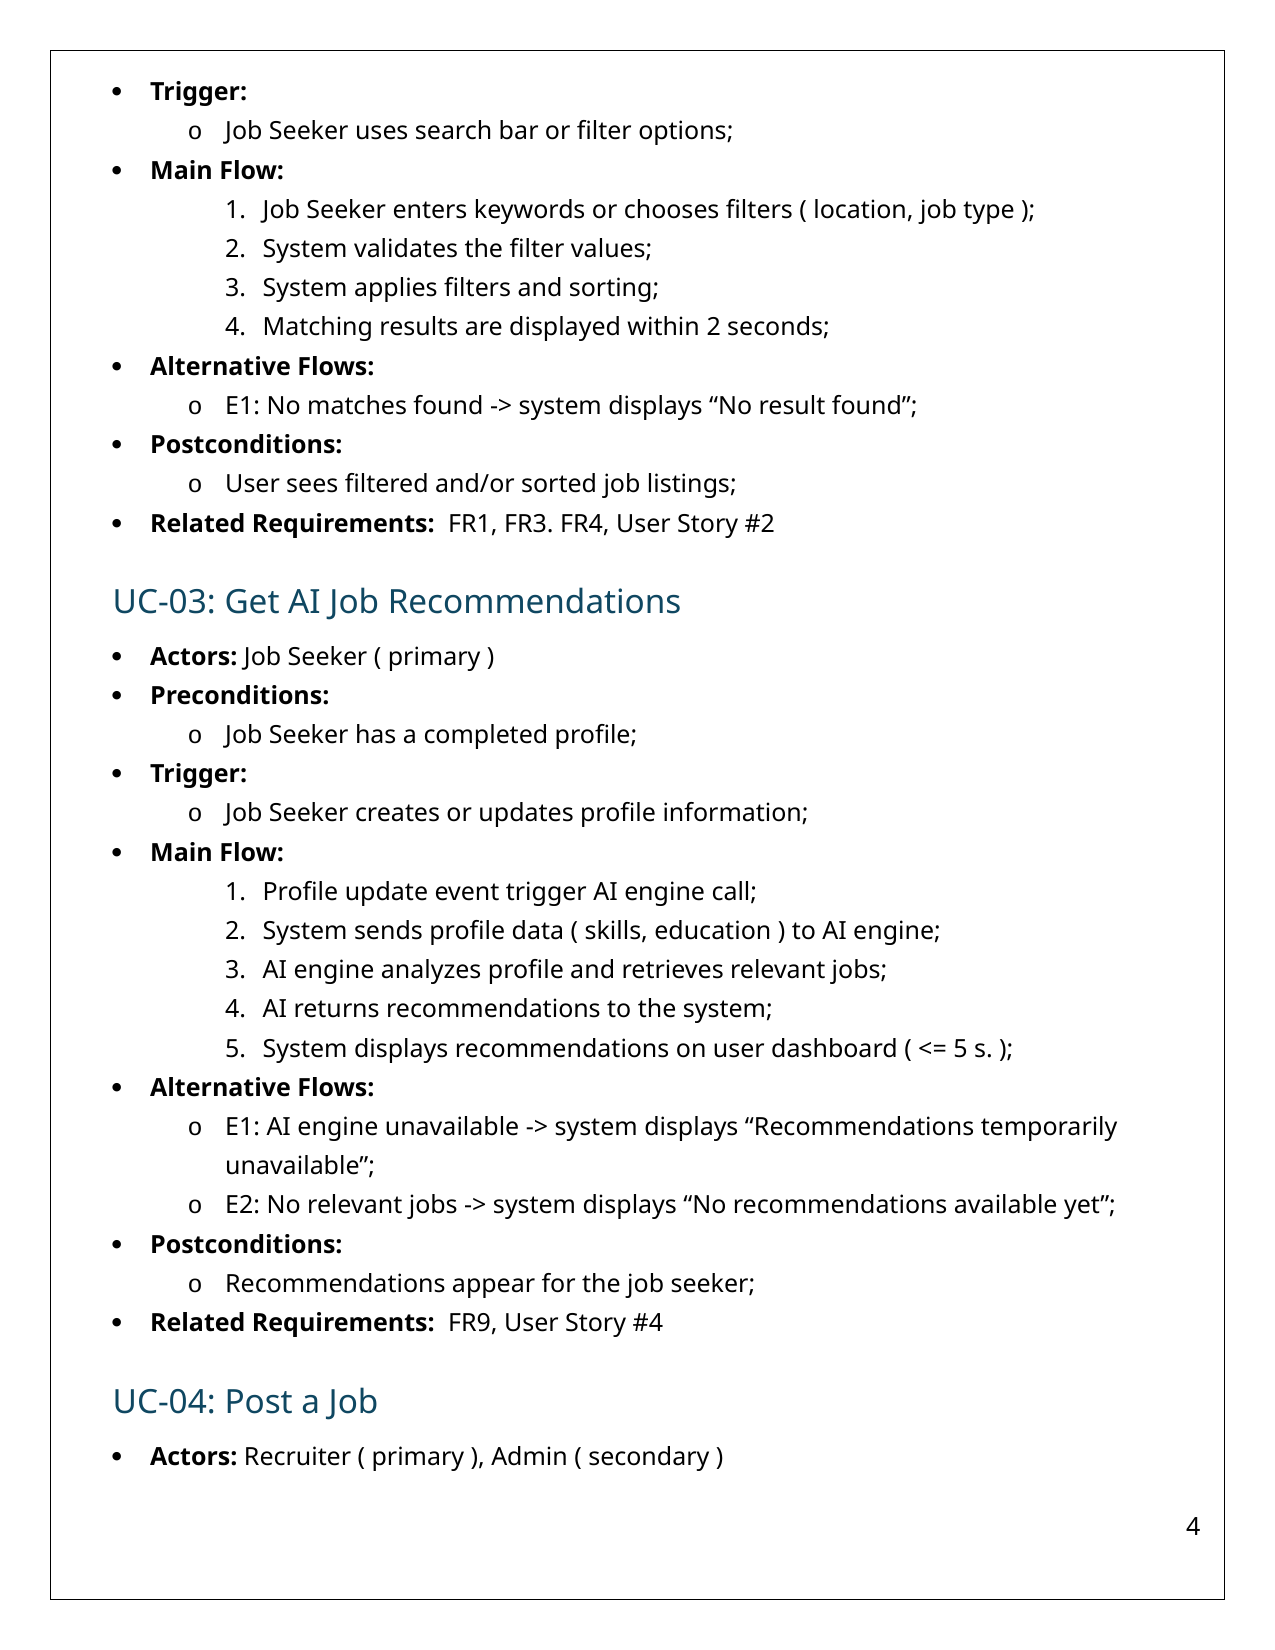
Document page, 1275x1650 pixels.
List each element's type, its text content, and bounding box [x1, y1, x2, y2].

list Matching results are displayed within 2 seconds; [225, 309, 1200, 343]
list Postconditions: [112, 427, 1200, 461]
list Related Requirements: FR1, FR3. FR4, User Story #2 [112, 505, 1200, 539]
list System applies filters and sorting; [225, 270, 1200, 304]
list Related Requirements: FR9, User Story #4 [112, 1305, 1200, 1339]
list System displays recommendations on user dashboard ( <= 5 s. ); [225, 1030, 1200, 1064]
list System validates the filter values; [225, 231, 1200, 265]
subtitle UC-03: Get AI Job Recommendations [75, 578, 1200, 623]
list Preconditions: [112, 677, 1200, 711]
list AI returns recommendations to the system; [225, 991, 1200, 1025]
list Actors: Job Seeker ( primary ) [112, 638, 1200, 672]
subtitle UC-04: Post a Job [75, 1378, 1200, 1423]
list Actors: Recruiter ( primary ), Admin ( secondary ) [112, 1438, 1200, 1472]
list Job Seeker creates or updates profile information; [187, 795, 1200, 829]
list Job Seeker uses search bar or filter options; [187, 113, 1200, 147]
list Alternative Flows: [112, 348, 1200, 382]
list Trigger: [112, 756, 1200, 790]
list AI engine analyzes profile and retrieves relevant jobs; [225, 952, 1200, 986]
list E2: No relevant jobs -> system displays “No recommendations available yet”; [187, 1187, 1200, 1221]
list Main Flow: [112, 834, 1200, 868]
list E1: No matches found -> system displays “No result found”; [187, 387, 1200, 422]
list User sees filtered and/or sorted job listings; [187, 466, 1200, 500]
list Job Seeker enters keywords or chooses filters ( location, job type ); [225, 191, 1200, 226]
list Main Flow: [112, 152, 1200, 186]
list Profile update event trigger AI engine call; [225, 874, 1200, 908]
list Postconditions: [112, 1227, 1200, 1261]
list Alternative Flows: [112, 1069, 1200, 1103]
list E1: AI engine unavailable -> system displays “Recommendations temporarily unavailable”; [187, 1109, 1200, 1182]
list Recommendations appear for the job seeker; [187, 1266, 1200, 1300]
list Job Seeker has a completed profile; [187, 717, 1200, 751]
list System sends profile data ( skills, education ) to AI engine; [225, 913, 1200, 947]
list Trigger: [112, 74, 1200, 108]
